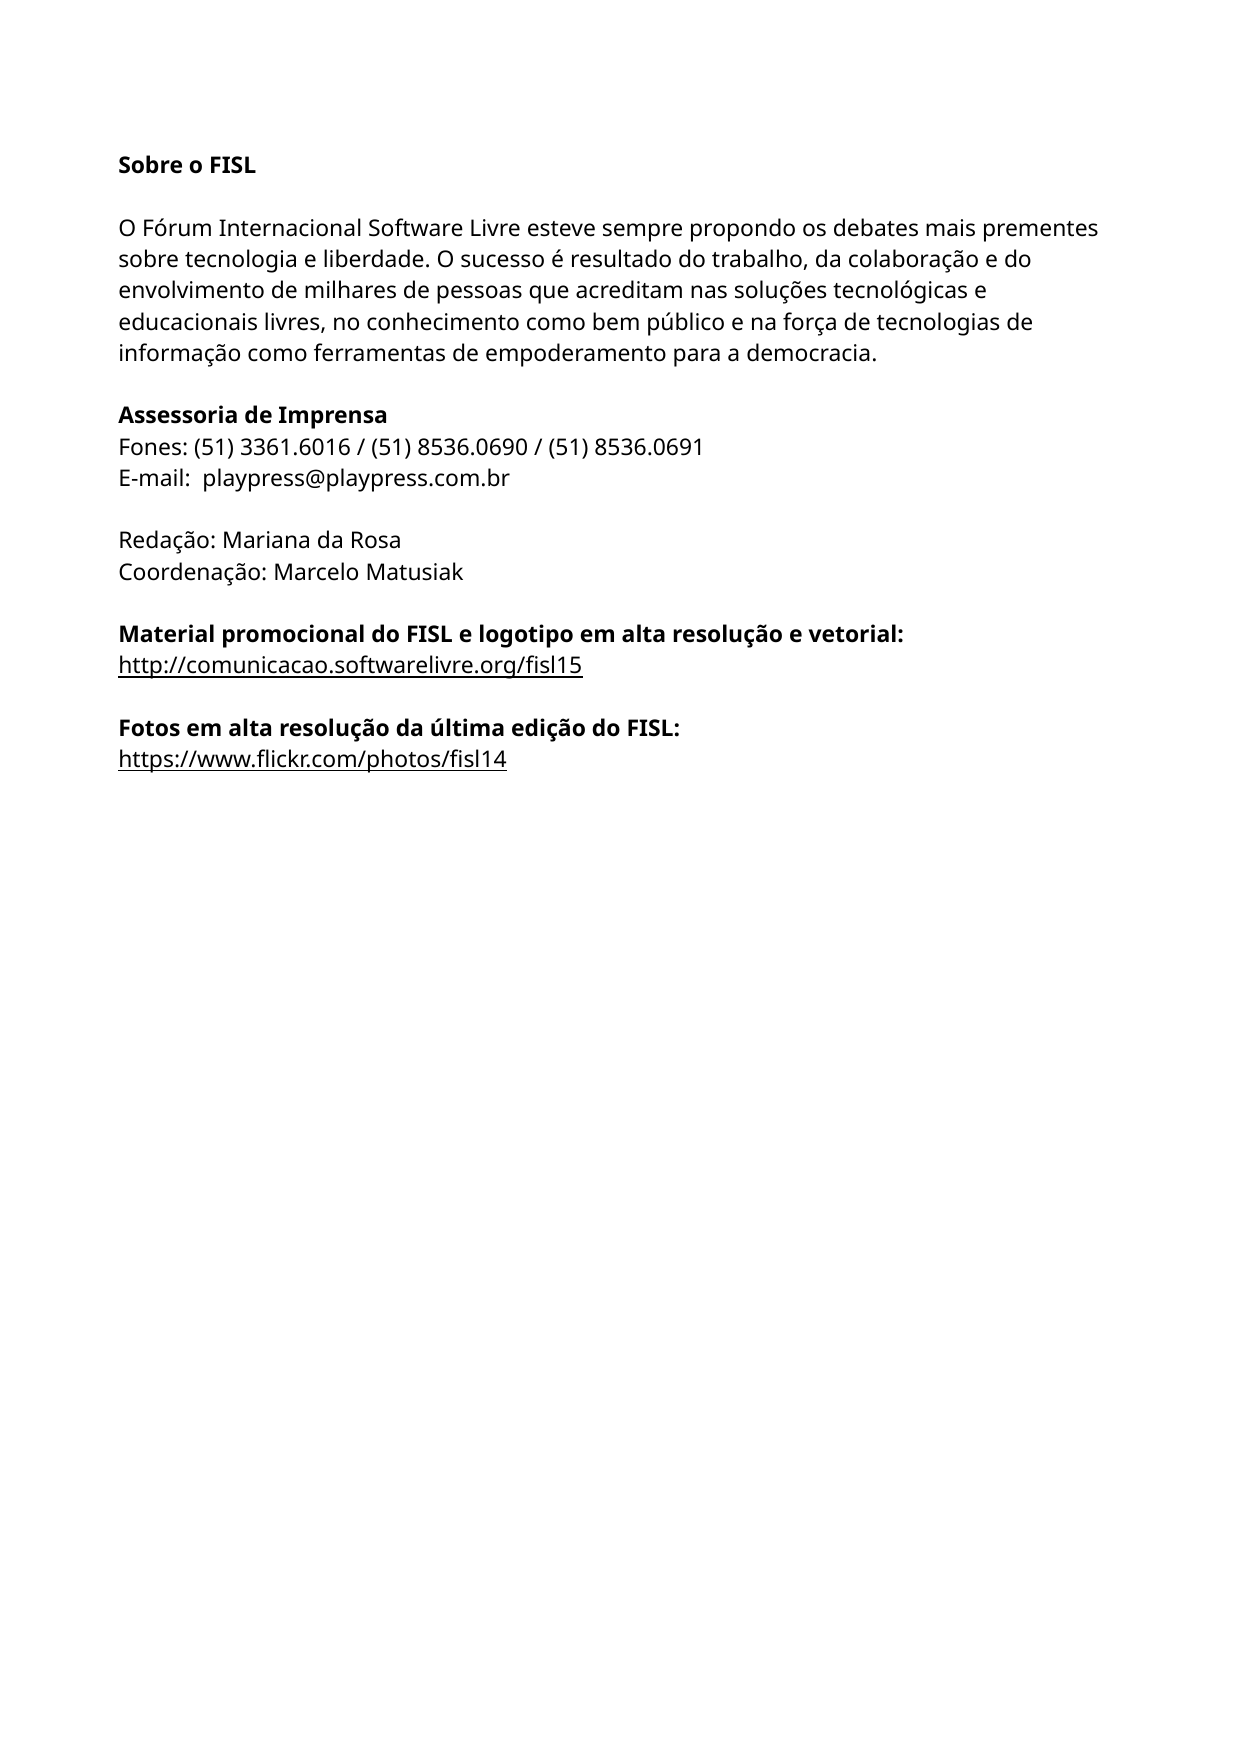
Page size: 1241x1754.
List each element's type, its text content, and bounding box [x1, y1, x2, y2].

text https://www.flickr.com/photos/fisl14 [118, 743, 1122, 774]
text Fones: (51) 3361.6016 / (51) 8536.0690 / (51) 8536.0691 [118, 431, 1122, 462]
text O Fórum Internacional Software Livre esteve sempre propondo os debates mais prementes sobre tecnologia e liberdade. O sucesso é resultado do trabalho, da colaboração e do envolvimento de milhares de pessoas que acreditam nas soluções tecnológicas e educacionais livres, no conhecimento como bem público e na força de tecnologias de informação como ferramentas de empoderamento para a democracia. [118, 212, 1122, 368]
text Coordenação: Marcelo Matusiak [118, 556, 1122, 587]
text Sobre o FISL [118, 149, 1122, 181]
text Material promocional do FISL e logotipo em alta resolução e vetorial: [118, 618, 1122, 649]
text E-mail: playpress@playpress.com.br [118, 462, 1122, 493]
text Assessoria de Imprensa [118, 399, 1122, 431]
text http://comunicacao.softwarelivre.org/fisl15 [118, 649, 1122, 681]
text Redação: Mariana da Rosa [118, 524, 1122, 556]
text Fotos em alta resolução da última edição do FISL: [118, 712, 1122, 743]
